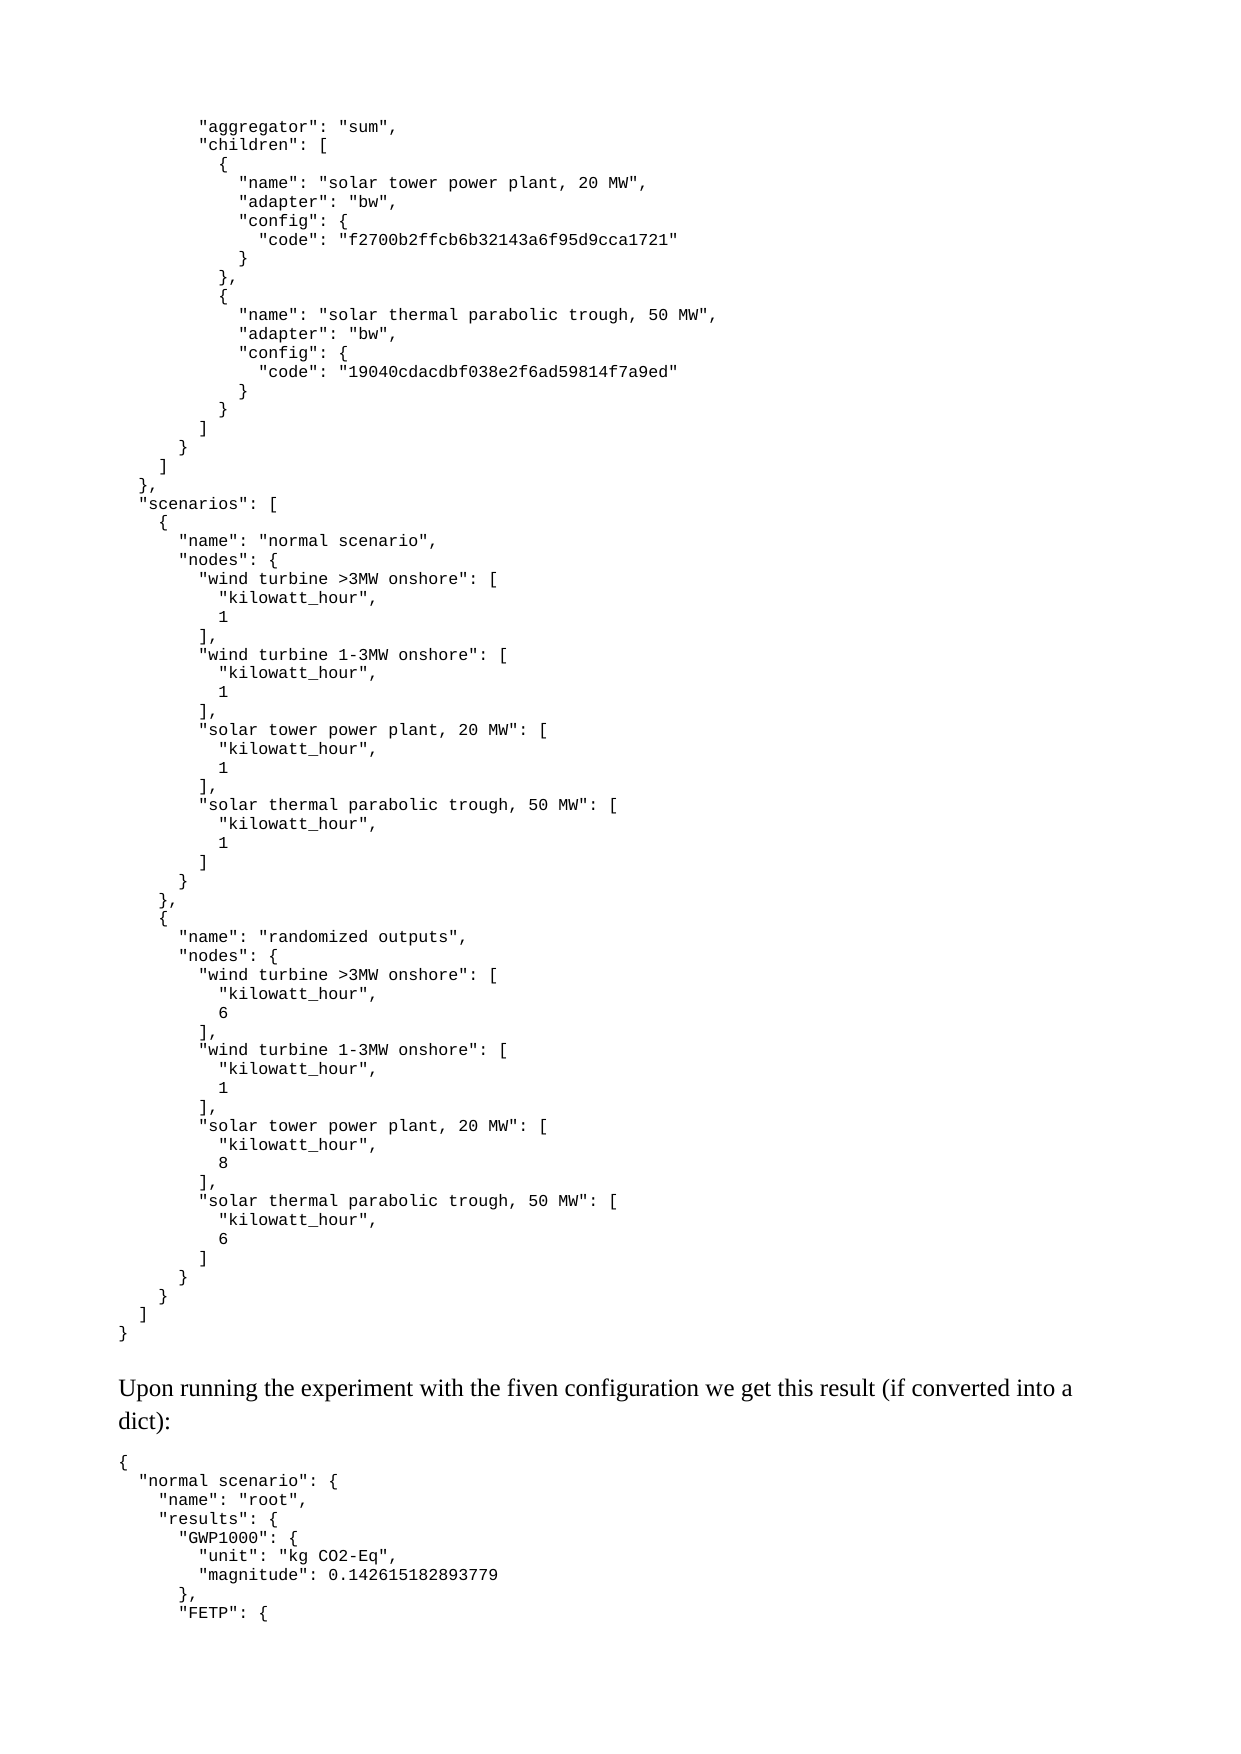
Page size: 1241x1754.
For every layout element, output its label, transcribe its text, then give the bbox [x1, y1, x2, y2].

text }, [118, 269, 1122, 288]
text 6 [118, 1231, 1122, 1249]
text }, [118, 1586, 1122, 1604]
text "name": "normal scenario", [118, 533, 1122, 552]
text }, [118, 476, 1122, 495]
text "solar thermal parabolic trough, 50 MW": [ [118, 1193, 1122, 1212]
text ], [118, 1174, 1122, 1193]
text 1 [118, 1080, 1122, 1098]
text "kilowatt_hour", [118, 589, 1122, 608]
text "wind turbine >3MW onshore": [ [118, 571, 1122, 589]
text "adapter": "bw", [118, 193, 1122, 212]
text }, [118, 891, 1122, 910]
text "kilowatt_hour", [118, 816, 1122, 834]
text "code": "19040cdacdbf038e2f6ad59814f7a9ed" [118, 363, 1122, 382]
text ], [118, 627, 1122, 646]
text } [118, 872, 1122, 891]
text "wind turbine 1-3MW onshore": [ [118, 1042, 1122, 1061]
text "FETP": { [118, 1604, 1122, 1623]
text 8 [118, 1155, 1122, 1174]
text "solar thermal parabolic trough, 50 MW": [ [118, 797, 1122, 816]
text "kilowatt_hour", [118, 985, 1122, 1004]
text } [118, 1268, 1122, 1287]
text { [118, 156, 1122, 175]
text ], [118, 703, 1122, 721]
text "config": { [118, 344, 1122, 363]
text 6 [118, 1004, 1122, 1023]
text "scenarios": [ [118, 495, 1122, 514]
text "kilowatt_hour", [118, 1136, 1122, 1155]
text "GWP1000": { [118, 1529, 1122, 1548]
text "adapter": "bw", [118, 326, 1122, 344]
text "kilowatt_hour", [118, 665, 1122, 684]
text ] [118, 1249, 1122, 1268]
text 1 [118, 834, 1122, 853]
text { [118, 910, 1122, 929]
text ] [118, 457, 1122, 476]
text "nodes": { [118, 948, 1122, 967]
text "solar tower power plant, 20 MW": [ [118, 1117, 1122, 1136]
text { [118, 288, 1122, 307]
text "normal scenario": { [118, 1473, 1122, 1491]
text } [118, 250, 1122, 269]
text } [118, 382, 1122, 401]
text "wind turbine >3MW onshore": [ [118, 967, 1122, 985]
text } [118, 401, 1122, 420]
text "solar tower power plant, 20 MW": [ [118, 721, 1122, 740]
text "wind turbine 1-3MW onshore": [ [118, 646, 1122, 665]
text } [118, 1287, 1122, 1306]
text ], [118, 1098, 1122, 1117]
text ] [118, 853, 1122, 872]
text "nodes": { [118, 552, 1122, 571]
text } [118, 1325, 1122, 1344]
text "aggregator": "sum", [118, 118, 1122, 137]
text "kilowatt_hour", [118, 1212, 1122, 1231]
text { [118, 1454, 1122, 1473]
text { [118, 514, 1122, 533]
text "magnitude": 0.142615182893779 [118, 1567, 1122, 1586]
text } [118, 439, 1122, 457]
text "name": "solar thermal parabolic trough, 50 MW", [118, 307, 1122, 326]
text ], [118, 1023, 1122, 1042]
text ] [118, 420, 1122, 439]
text ] [118, 1306, 1122, 1325]
text "config": { [118, 212, 1122, 231]
text "name": "root", [118, 1491, 1122, 1510]
text ], [118, 778, 1122, 797]
text "unit": "kg CO2-Eq", [118, 1548, 1122, 1567]
text Upon running the experiment with the fiven configuration we get this result (if converted into a dict): [118, 1373, 1122, 1435]
text "kilowatt_hour", [118, 740, 1122, 759]
text "name": "solar tower power plant, 20 MW", [118, 175, 1122, 193]
text 1 [118, 608, 1122, 627]
text "results": { [118, 1510, 1122, 1529]
text "kilowatt_hour", [118, 1061, 1122, 1080]
text 1 [118, 759, 1122, 778]
text "code": "f2700b2ffcb6b32143a6f95d9cca1721" [118, 231, 1122, 250]
text 1 [118, 684, 1122, 703]
text "name": "randomized outputs", [118, 929, 1122, 948]
text "children": [ [118, 137, 1122, 156]
